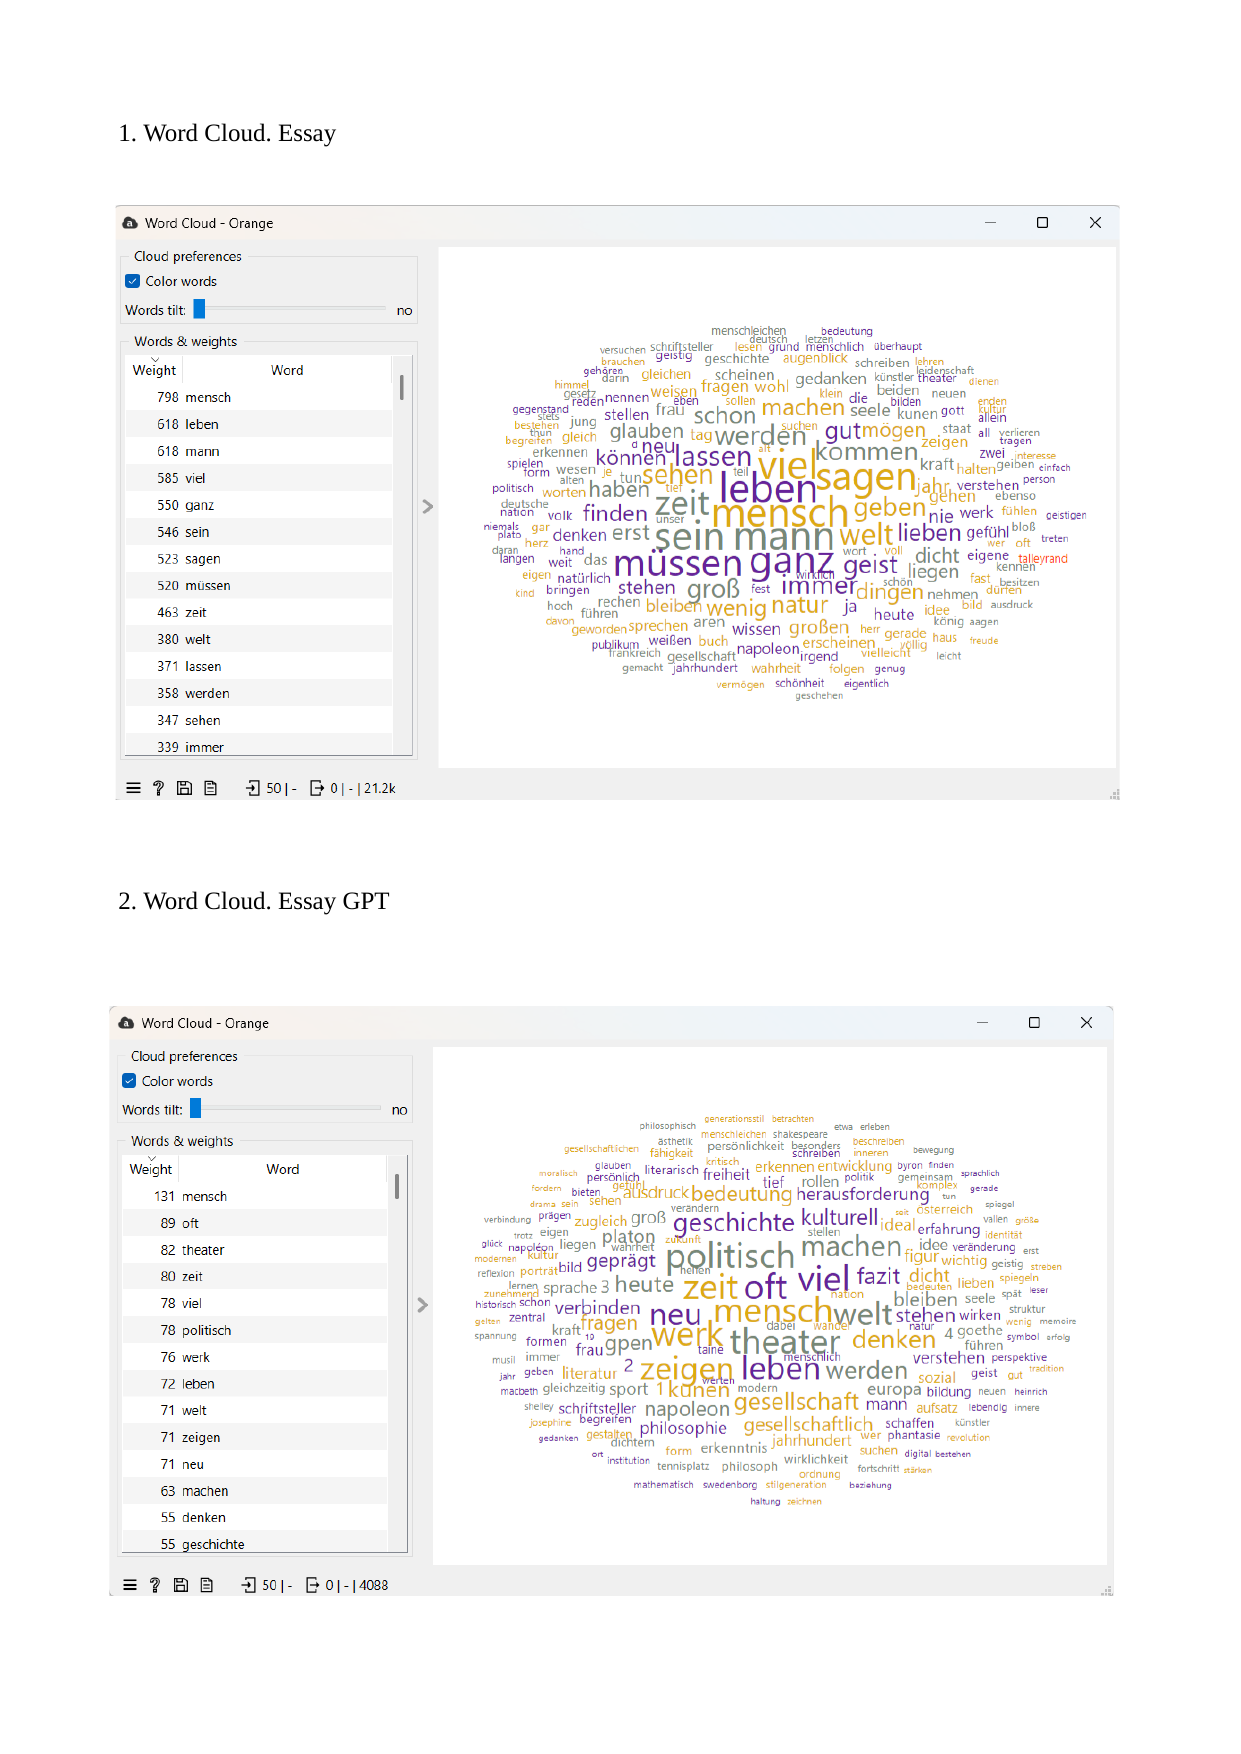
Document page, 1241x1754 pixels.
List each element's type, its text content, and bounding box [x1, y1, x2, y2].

text 2. Word Cloud. Essay GPT [118, 886, 1122, 915]
picture [109, 1006, 1114, 1596]
text 1. Word Cloud. Essay [118, 118, 1122, 147]
picture [115, 205, 1120, 800]
